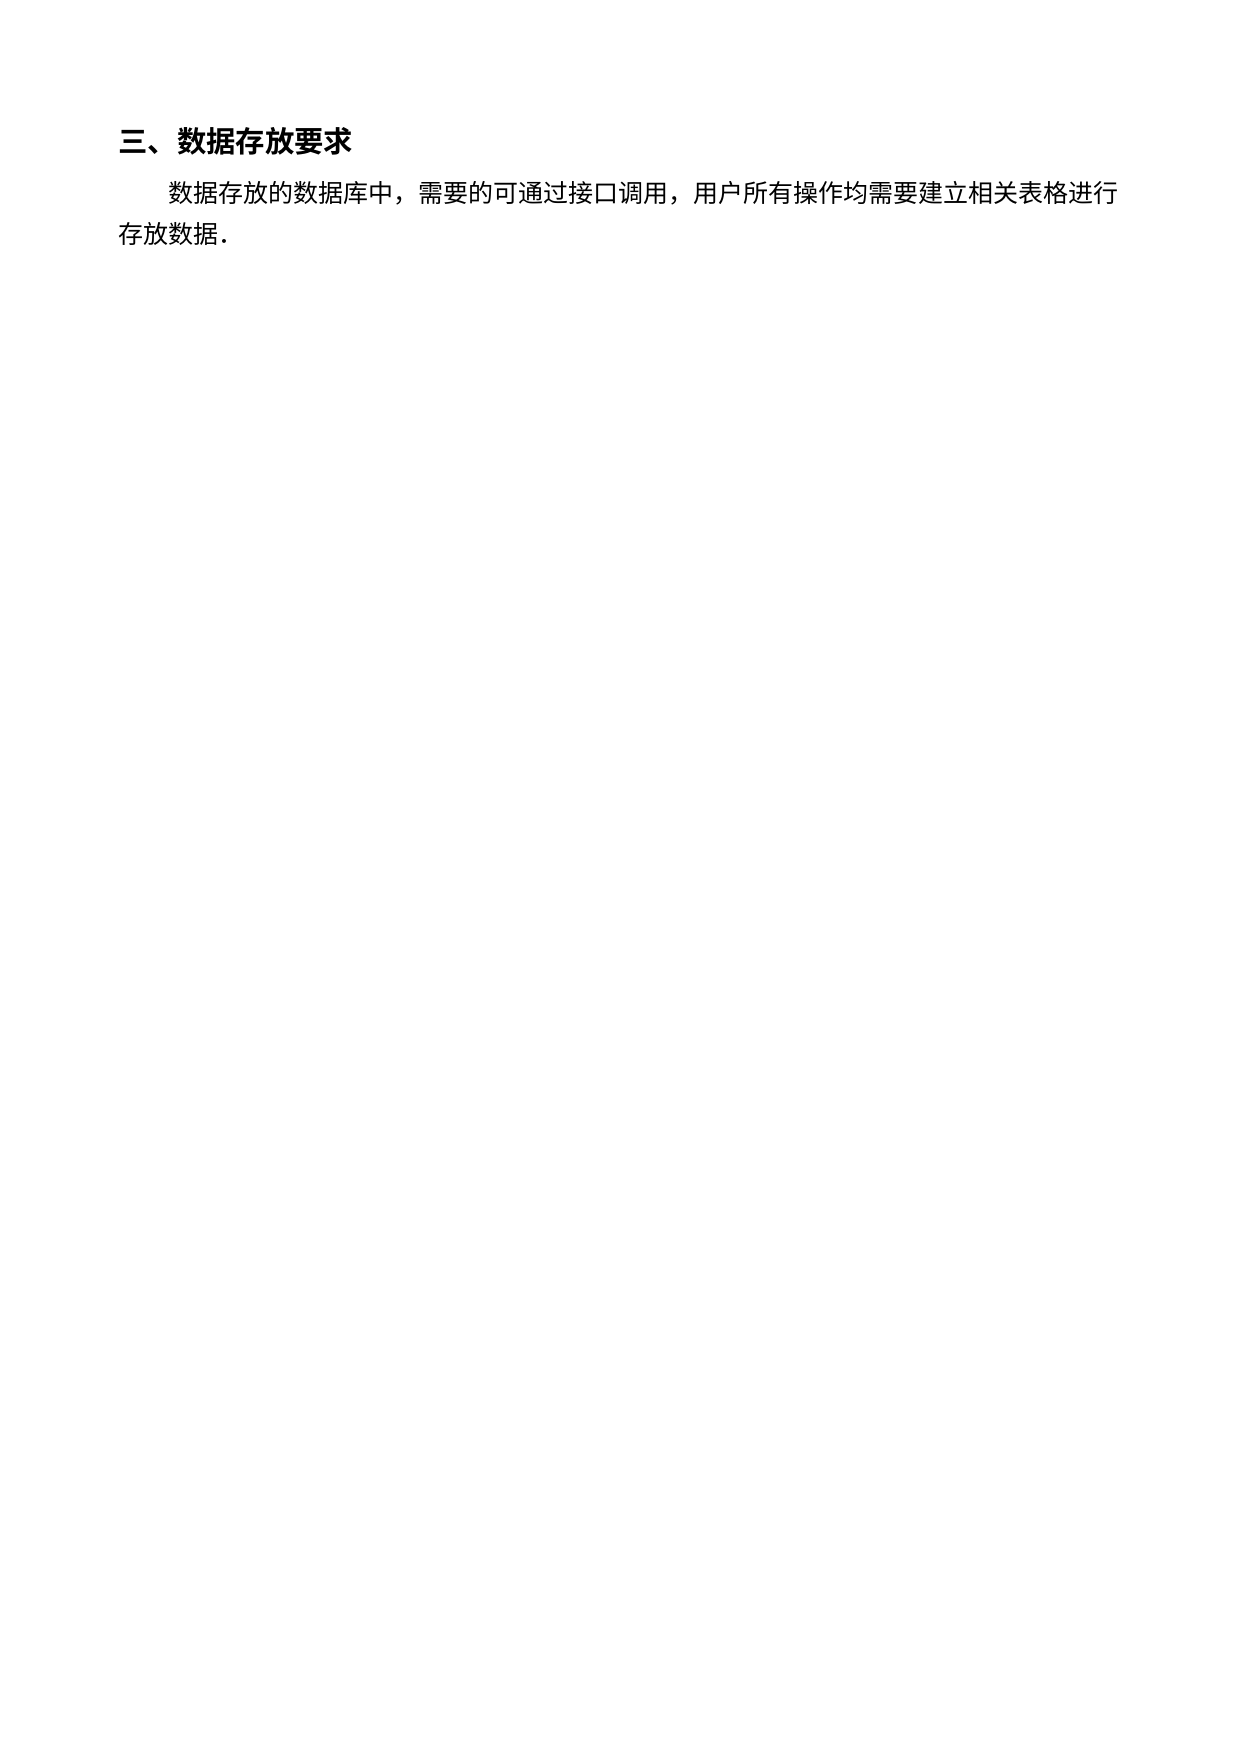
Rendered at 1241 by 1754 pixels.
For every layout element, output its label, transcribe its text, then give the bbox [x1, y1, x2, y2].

text 数据存放的数据库中，需要的可通过接口调用，用户所有操作均需要建立相关表格进行存放数据． [118, 173, 1122, 251]
subtitle 三、数据存放要求 [118, 118, 1122, 161]
